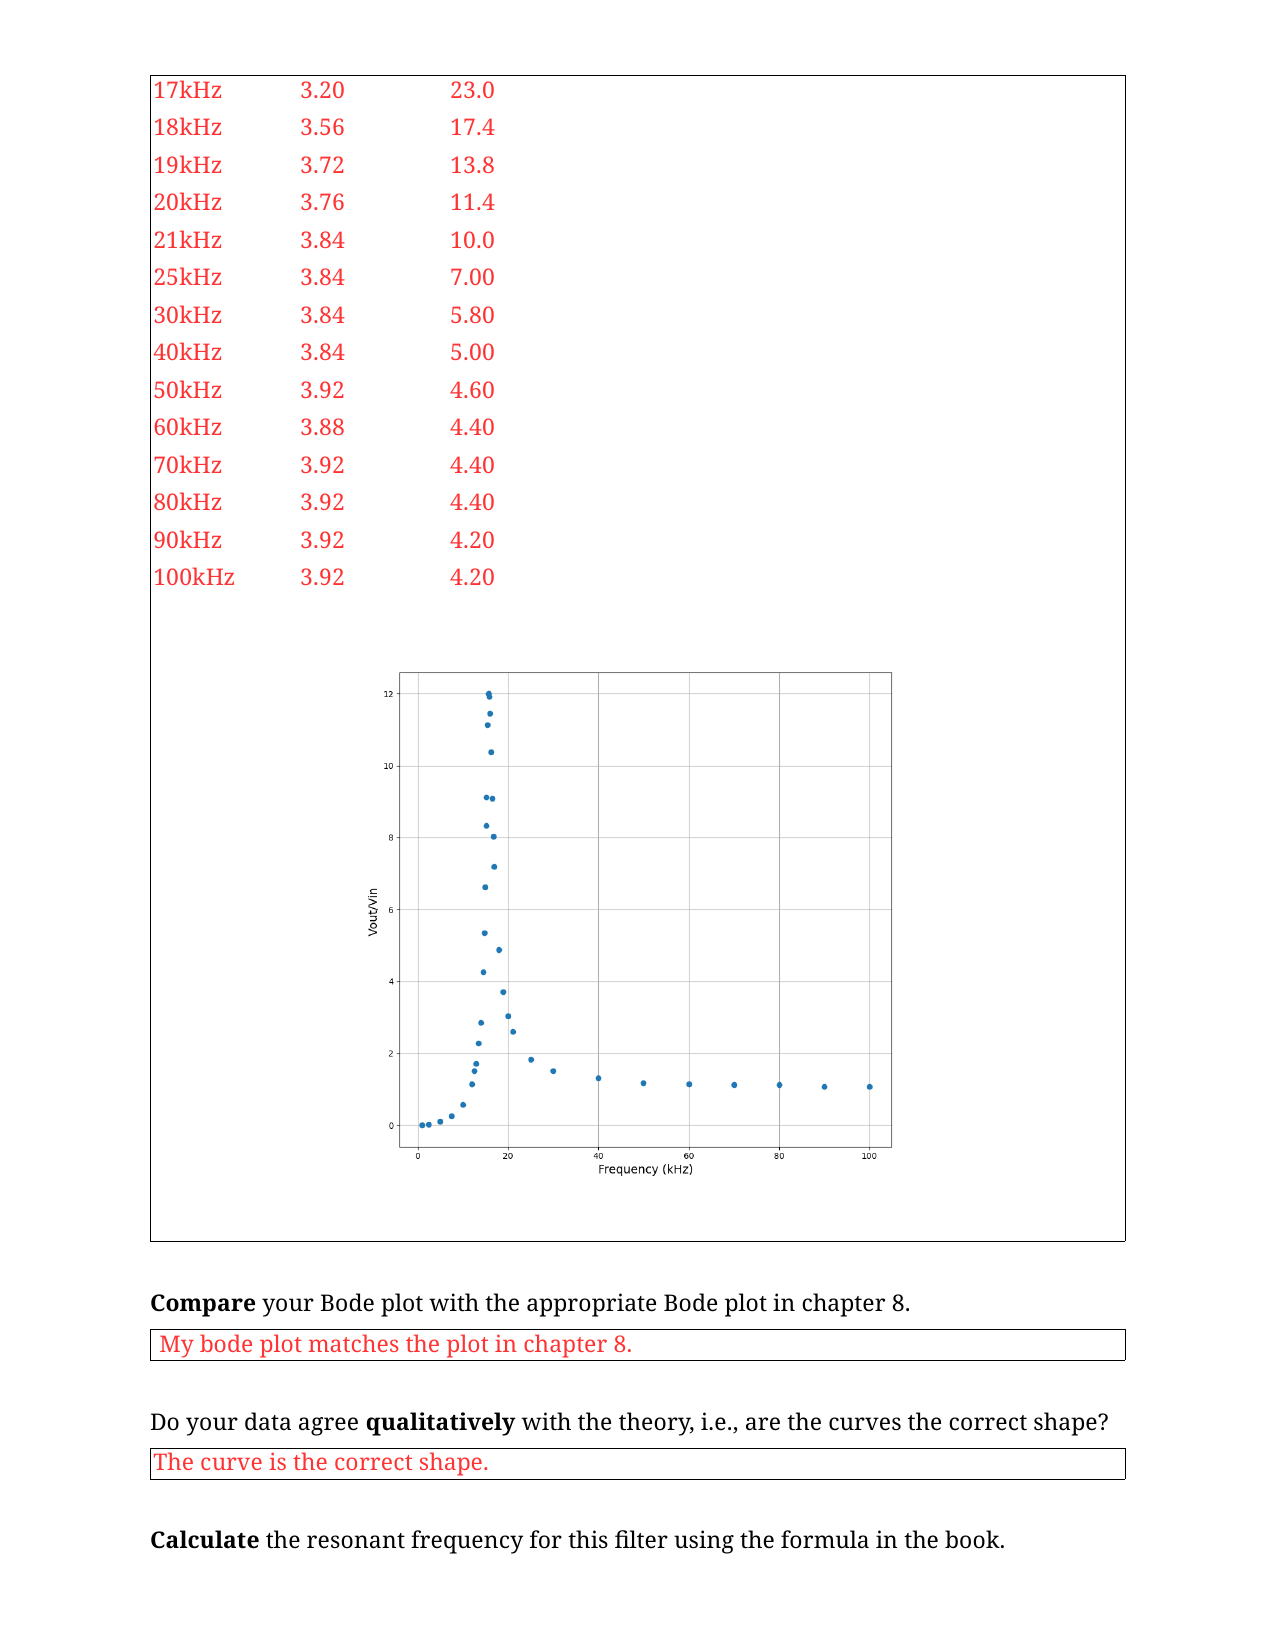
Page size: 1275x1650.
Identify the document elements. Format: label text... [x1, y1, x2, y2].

text 25kHz 3.84 7.00 [151, 262, 1125, 291]
text 19kHz 3.72 13.8 [151, 150, 1125, 178]
text Calculate the resonant frequency for this filter using the formula in the book. [150, 1529, 1275, 1554]
text 17kHz 3.20 23.0 [151, 76, 1125, 103]
text 60kHz 3.88 4.40 [151, 412, 1125, 441]
picture [320, 598, 955, 1214]
text 40kHz 3.84 5.00 [151, 337, 1125, 366]
text 18kHz 3.56 17.4 [151, 112, 1125, 141]
text 50kHz 3.92 4.60 [151, 375, 1125, 403]
text Compare your Bode plot with the appropriate Bode plot in chapter 8. [150, 1291, 1275, 1316]
text 70kHz 3.92 4.40 [151, 450, 1125, 478]
text 80kHz 3.92 4.40 [151, 487, 1125, 516]
text My bode plot matches the plot in chapter 8. [151, 1330, 1125, 1360]
text 30kHz 3.84 5.80 [151, 300, 1125, 328]
text Do your data agree qualitatively with the theory, i.e., are the curves the correct shape? [150, 1410, 1275, 1435]
text 90kHz 3.92 4.20 [151, 525, 1125, 553]
text 21kHz 3.84 10.0 [151, 225, 1125, 253]
text The curve is the correct shape. [151, 1449, 1125, 1479]
text 20kHz 3.76 11.4 [151, 187, 1125, 216]
text 100kHz 3.92 4.20 [151, 562, 1125, 591]
